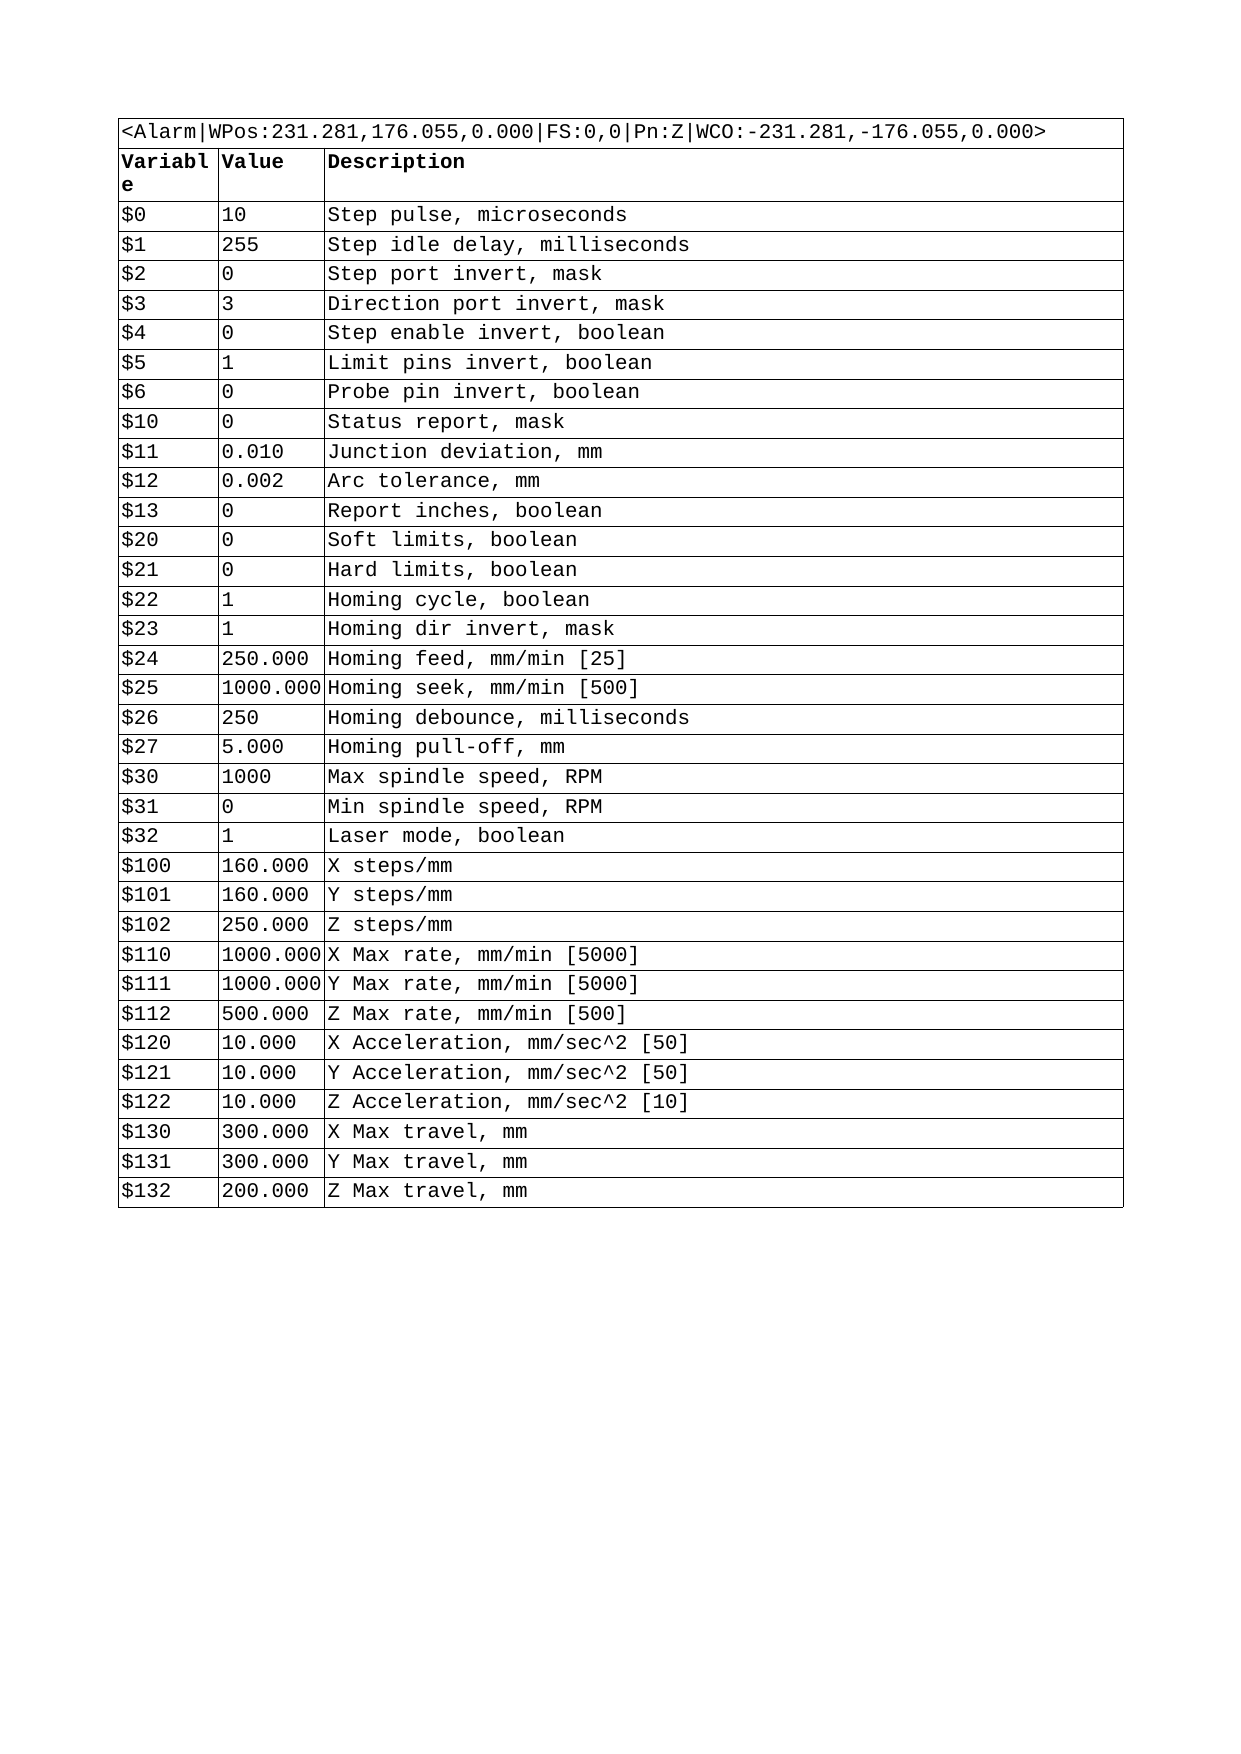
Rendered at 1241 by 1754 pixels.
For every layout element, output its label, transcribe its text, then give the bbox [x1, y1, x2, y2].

table_cell 160.000 [219, 853, 324, 881]
table_cell 0 [219, 380, 324, 408]
table_cell Step port invert, mask [325, 261, 1123, 290]
table_cell 0 [219, 409, 324, 438]
table_cell 10.000 [219, 1030, 324, 1059]
table_cell 300.000 [219, 1119, 324, 1148]
table_cell 300.000 [219, 1149, 324, 1177]
table_cell $31 [119, 794, 218, 822]
table_cell $27 [119, 735, 218, 763]
table_cell 0 [219, 527, 324, 556]
table_cell $24 [119, 646, 218, 674]
table_cell Probe pin invert, boolean [325, 380, 1123, 408]
table_cell Description [325, 149, 1123, 201]
table_cell $22 [119, 587, 218, 615]
table_cell Y Max rate, mm/min [5000] [325, 971, 1123, 1000]
table_cell 200.000 [219, 1178, 324, 1207]
table_cell 0 [219, 498, 324, 526]
table_cell 250.000 [219, 646, 324, 674]
table_cell $131 [119, 1149, 218, 1177]
table_cell 160.000 [219, 882, 324, 911]
table_cell $32 [119, 823, 218, 852]
table_cell Junction deviation, mm [325, 439, 1123, 467]
table_cell $100 [119, 853, 218, 881]
table_cell 1 [219, 350, 324, 378]
table_cell Y Acceleration, mm/sec^2 [50] [325, 1060, 1123, 1088]
table_cell 1000 [219, 764, 324, 793]
table_cell $10 [119, 409, 218, 438]
table_cell 1000.000 [219, 675, 324, 704]
table_cell $3 [119, 291, 218, 319]
table_cell $26 [119, 705, 218, 733]
table_cell Step pulse, microseconds [325, 202, 1123, 231]
table_cell Min spindle speed, RPM [325, 794, 1123, 822]
table_cell 10.000 [219, 1060, 324, 1088]
table_cell X Max travel, mm [325, 1119, 1123, 1148]
table_cell Status report, mask [325, 409, 1123, 438]
table_cell Step idle delay, milliseconds [325, 232, 1123, 260]
table_cell $102 [119, 912, 218, 941]
table_cell Hard limits, boolean [325, 557, 1123, 586]
table_cell $2 [119, 261, 218, 290]
table_cell $25 [119, 675, 218, 704]
table_cell 3 [219, 291, 324, 319]
table_cell X Max rate, mm/min [5000] [325, 942, 1123, 970]
table_cell $23 [119, 616, 218, 645]
table_header <Alarm|WPos:231.281,176.055,0.000|FS:0,0|Pn:Z|WCO:-231.281,-176.055,0.000> [119, 119, 1123, 148]
table_cell 10.000 [219, 1090, 324, 1118]
table_cell Direction port invert, mask [325, 291, 1123, 319]
table_cell 0 [219, 557, 324, 586]
table_cell $21 [119, 557, 218, 586]
table_cell Y steps/mm [325, 882, 1123, 911]
table_cell Limit pins invert, boolean [325, 350, 1123, 378]
table_cell 10 [219, 202, 324, 231]
table_cell 1 [219, 587, 324, 615]
table_cell 500.000 [219, 1001, 324, 1029]
table_cell $20 [119, 527, 218, 556]
table_cell Z steps/mm [325, 912, 1123, 941]
table_cell $12 [119, 468, 218, 497]
table_cell X Acceleration, mm/sec^2 [50] [325, 1030, 1123, 1059]
table_cell 0.010 [219, 439, 324, 467]
table_cell Homing feed, mm/min [25] [325, 646, 1123, 674]
table_cell 0 [219, 320, 324, 349]
table_cell $1 [119, 232, 218, 260]
table_cell Homing pull-off, mm [325, 735, 1123, 763]
table_cell 0 [219, 261, 324, 290]
table_cell $121 [119, 1060, 218, 1088]
table_cell 5.000 [219, 735, 324, 763]
table_cell Z Acceleration, mm/sec^2 [10] [325, 1090, 1123, 1118]
table_cell $6 [119, 380, 218, 408]
table_cell 255 [219, 232, 324, 260]
table_cell $120 [119, 1030, 218, 1059]
table_cell $110 [119, 942, 218, 970]
table_cell 1 [219, 823, 324, 852]
table_cell $122 [119, 1090, 218, 1118]
table_cell $111 [119, 971, 218, 1000]
table_cell 0 [219, 794, 324, 822]
table_cell 1 [219, 616, 324, 645]
table_cell Y Max travel, mm [325, 1149, 1123, 1177]
table_cell 1000.000 [219, 971, 324, 1000]
table_cell Homing dir invert, mask [325, 616, 1123, 645]
table_cell $101 [119, 882, 218, 911]
table_cell 0.002 [219, 468, 324, 497]
table_cell $132 [119, 1178, 218, 1207]
table_cell $30 [119, 764, 218, 793]
table_cell $112 [119, 1001, 218, 1029]
table_cell Homing cycle, boolean [325, 587, 1123, 615]
table_cell Homing seek, mm/min [500] [325, 675, 1123, 704]
table_cell $5 [119, 350, 218, 378]
table_cell $13 [119, 498, 218, 526]
table_cell Z Max rate, mm/min [500] [325, 1001, 1123, 1029]
table_cell $0 [119, 202, 218, 231]
table_cell 250 [219, 705, 324, 733]
table_cell $11 [119, 439, 218, 467]
table_cell Z Max travel, mm [325, 1178, 1123, 1207]
table_cell Step enable invert, boolean [325, 320, 1123, 349]
table_cell Arc tolerance, mm [325, 468, 1123, 497]
table_cell X steps/mm [325, 853, 1123, 881]
table_cell Report inches, boolean [325, 498, 1123, 526]
table_cell Laser mode, boolean [325, 823, 1123, 852]
table_cell 250.000 [219, 912, 324, 941]
table_cell Variable [119, 149, 218, 201]
table_cell $130 [119, 1119, 218, 1148]
table_cell $4 [119, 320, 218, 349]
table_cell Homing debounce, milliseconds [325, 705, 1123, 733]
table_cell Max spindle speed, RPM [325, 764, 1123, 793]
table_cell Soft limits, boolean [325, 527, 1123, 556]
table_cell 1000.000 [219, 942, 324, 970]
table_cell Value [219, 149, 324, 201]
